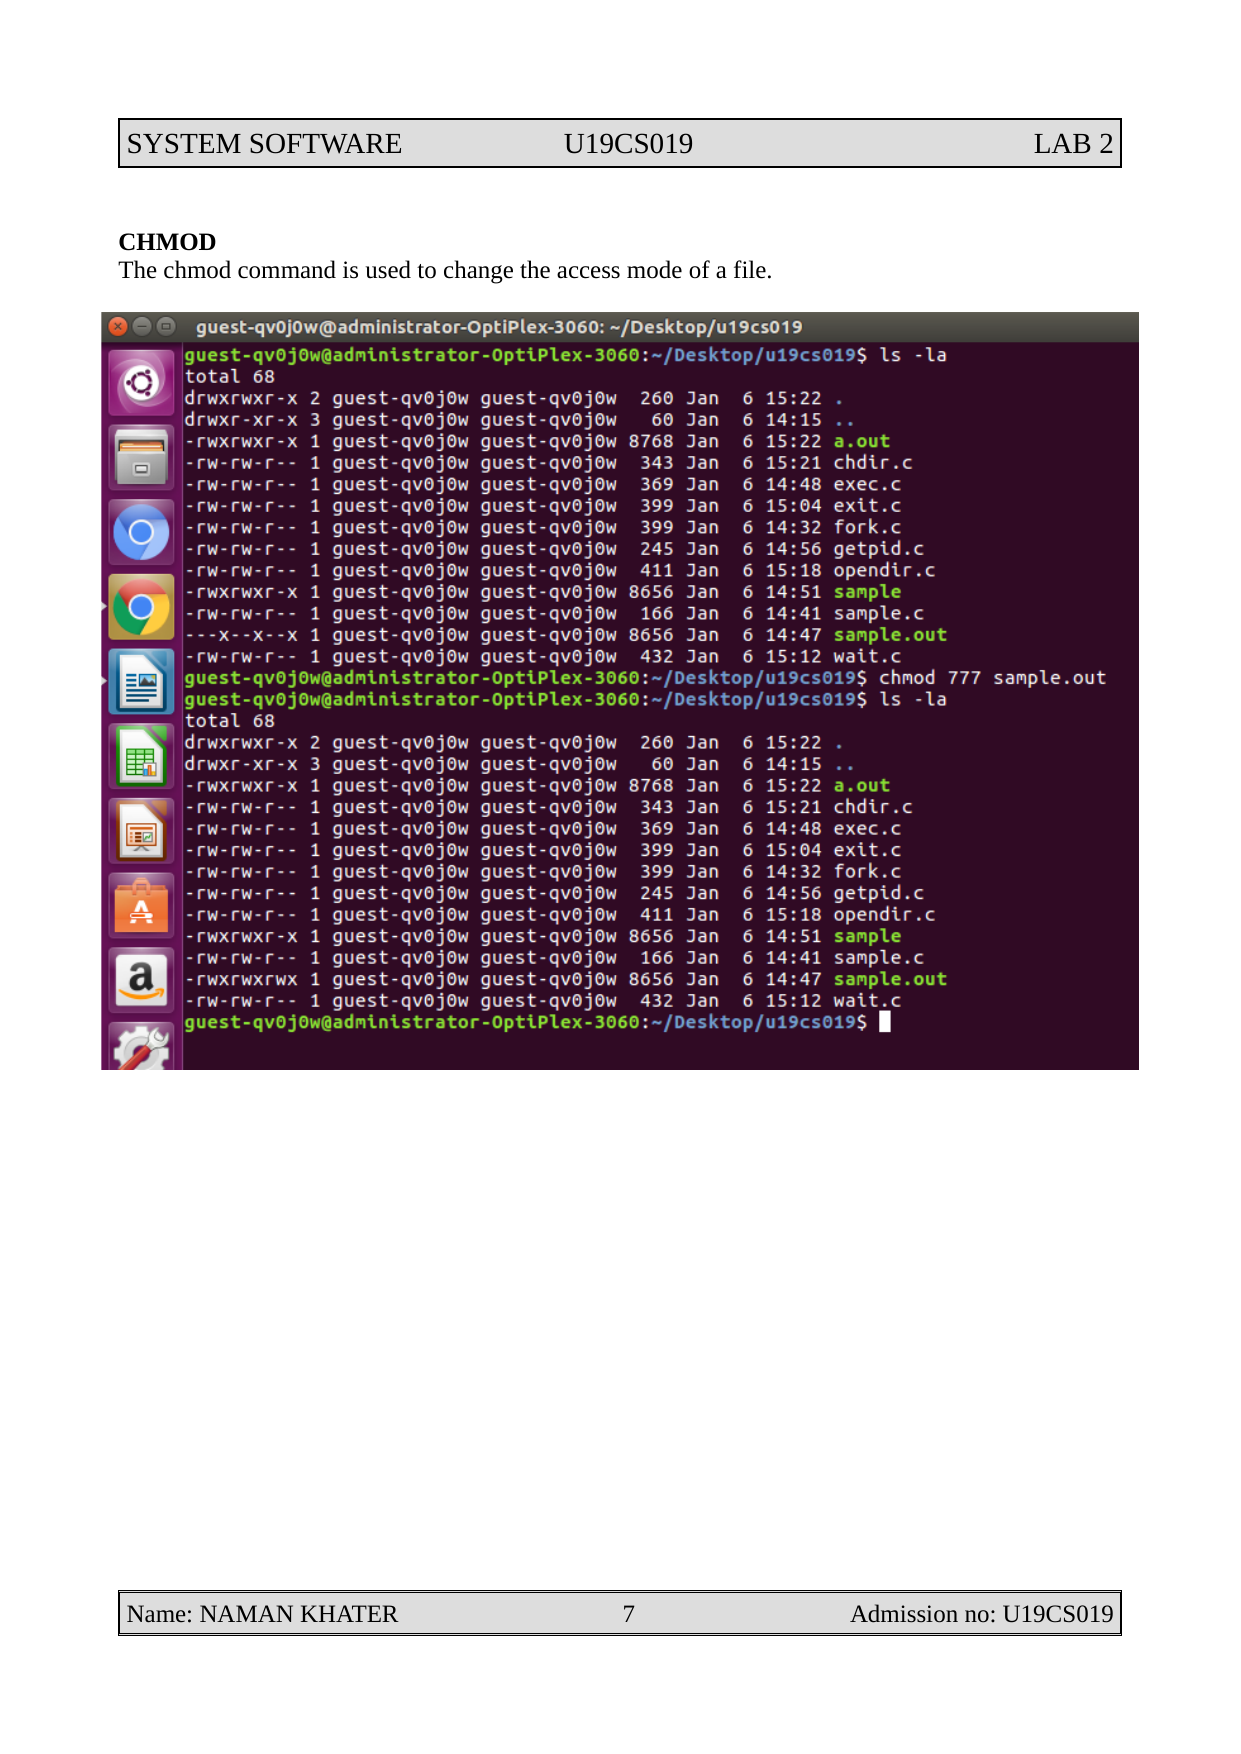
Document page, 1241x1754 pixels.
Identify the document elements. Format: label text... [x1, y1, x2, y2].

text The chmod command is used to change the access mode of a file. [118, 255, 1122, 284]
text CHMOD [118, 227, 1122, 255]
